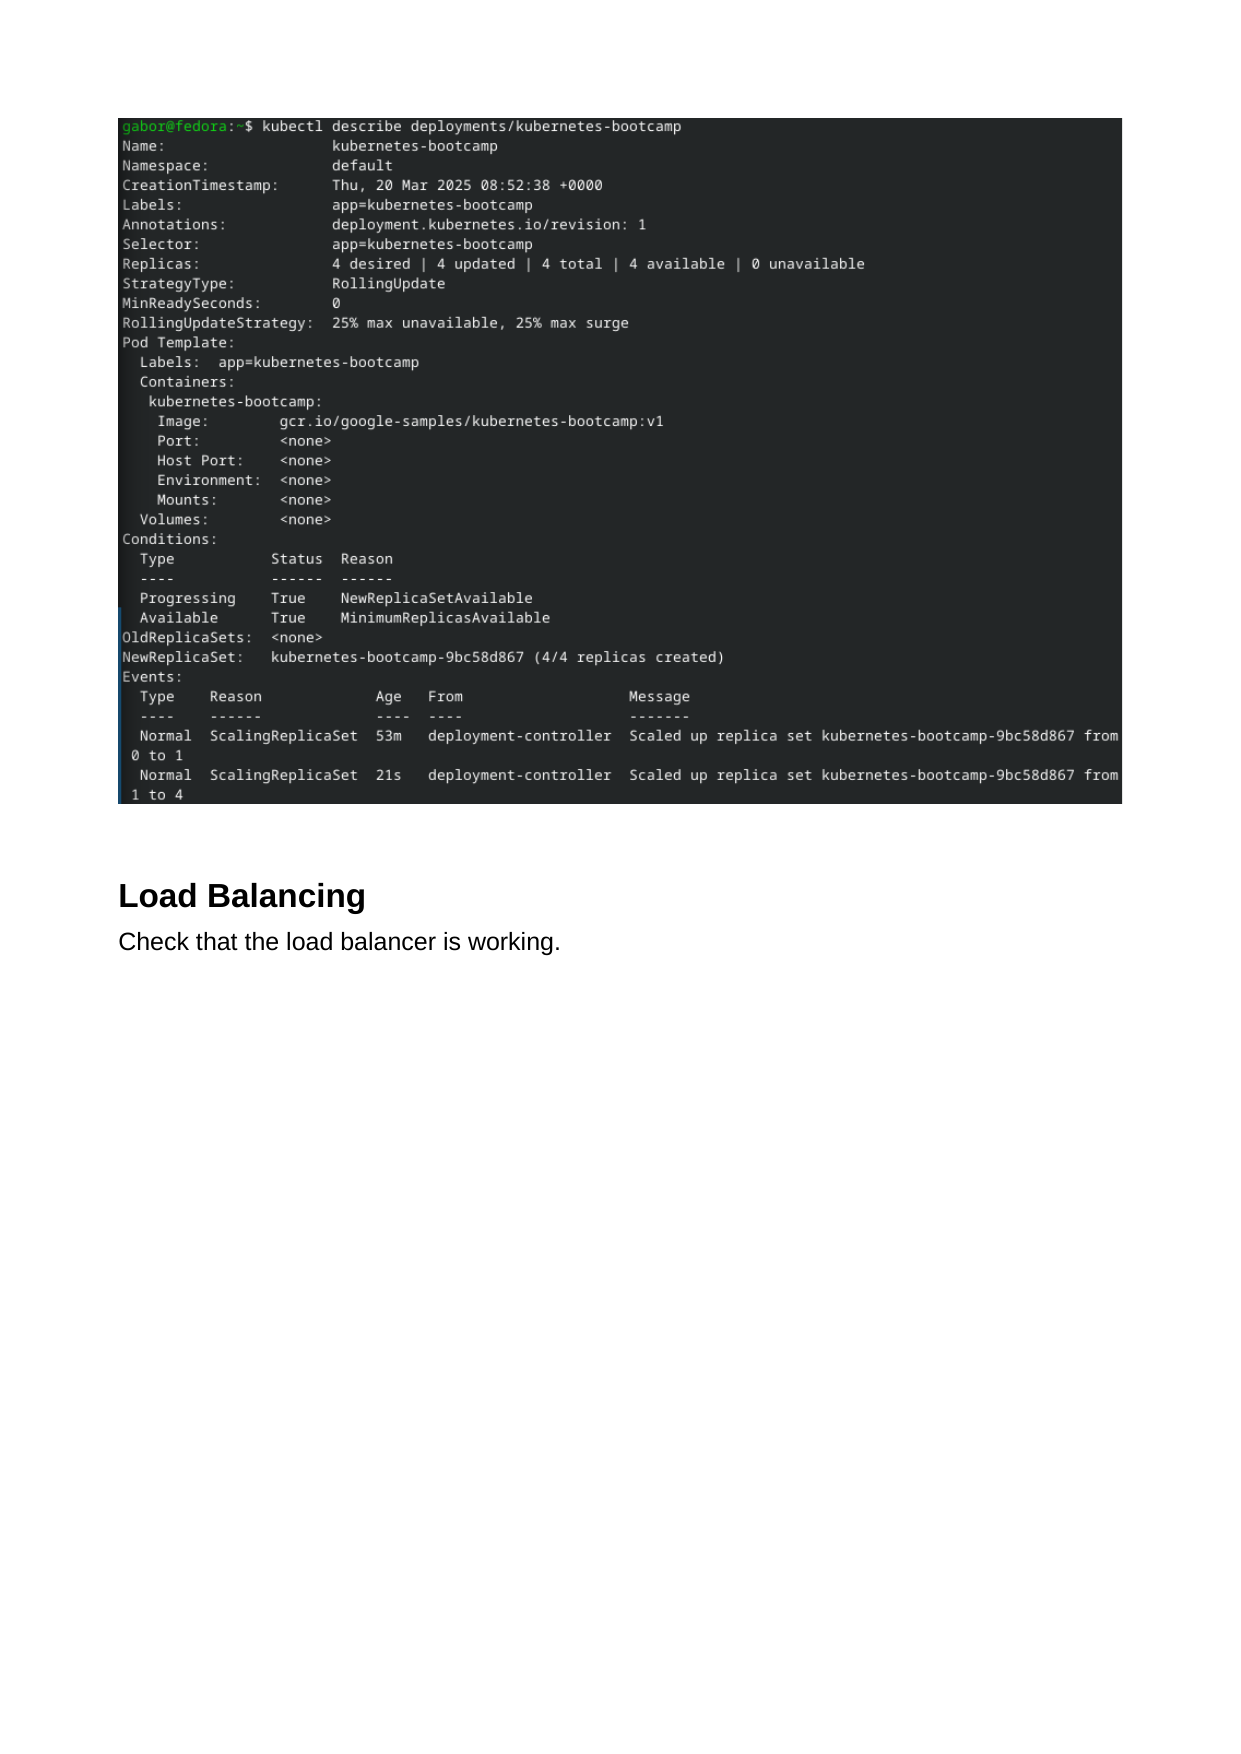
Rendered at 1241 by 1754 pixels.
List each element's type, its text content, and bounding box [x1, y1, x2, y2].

text Check that the load balancer is working. [118, 927, 1122, 956]
picture [118, 118, 1123, 804]
subtitle Load Balancing [118, 876, 1122, 914]
